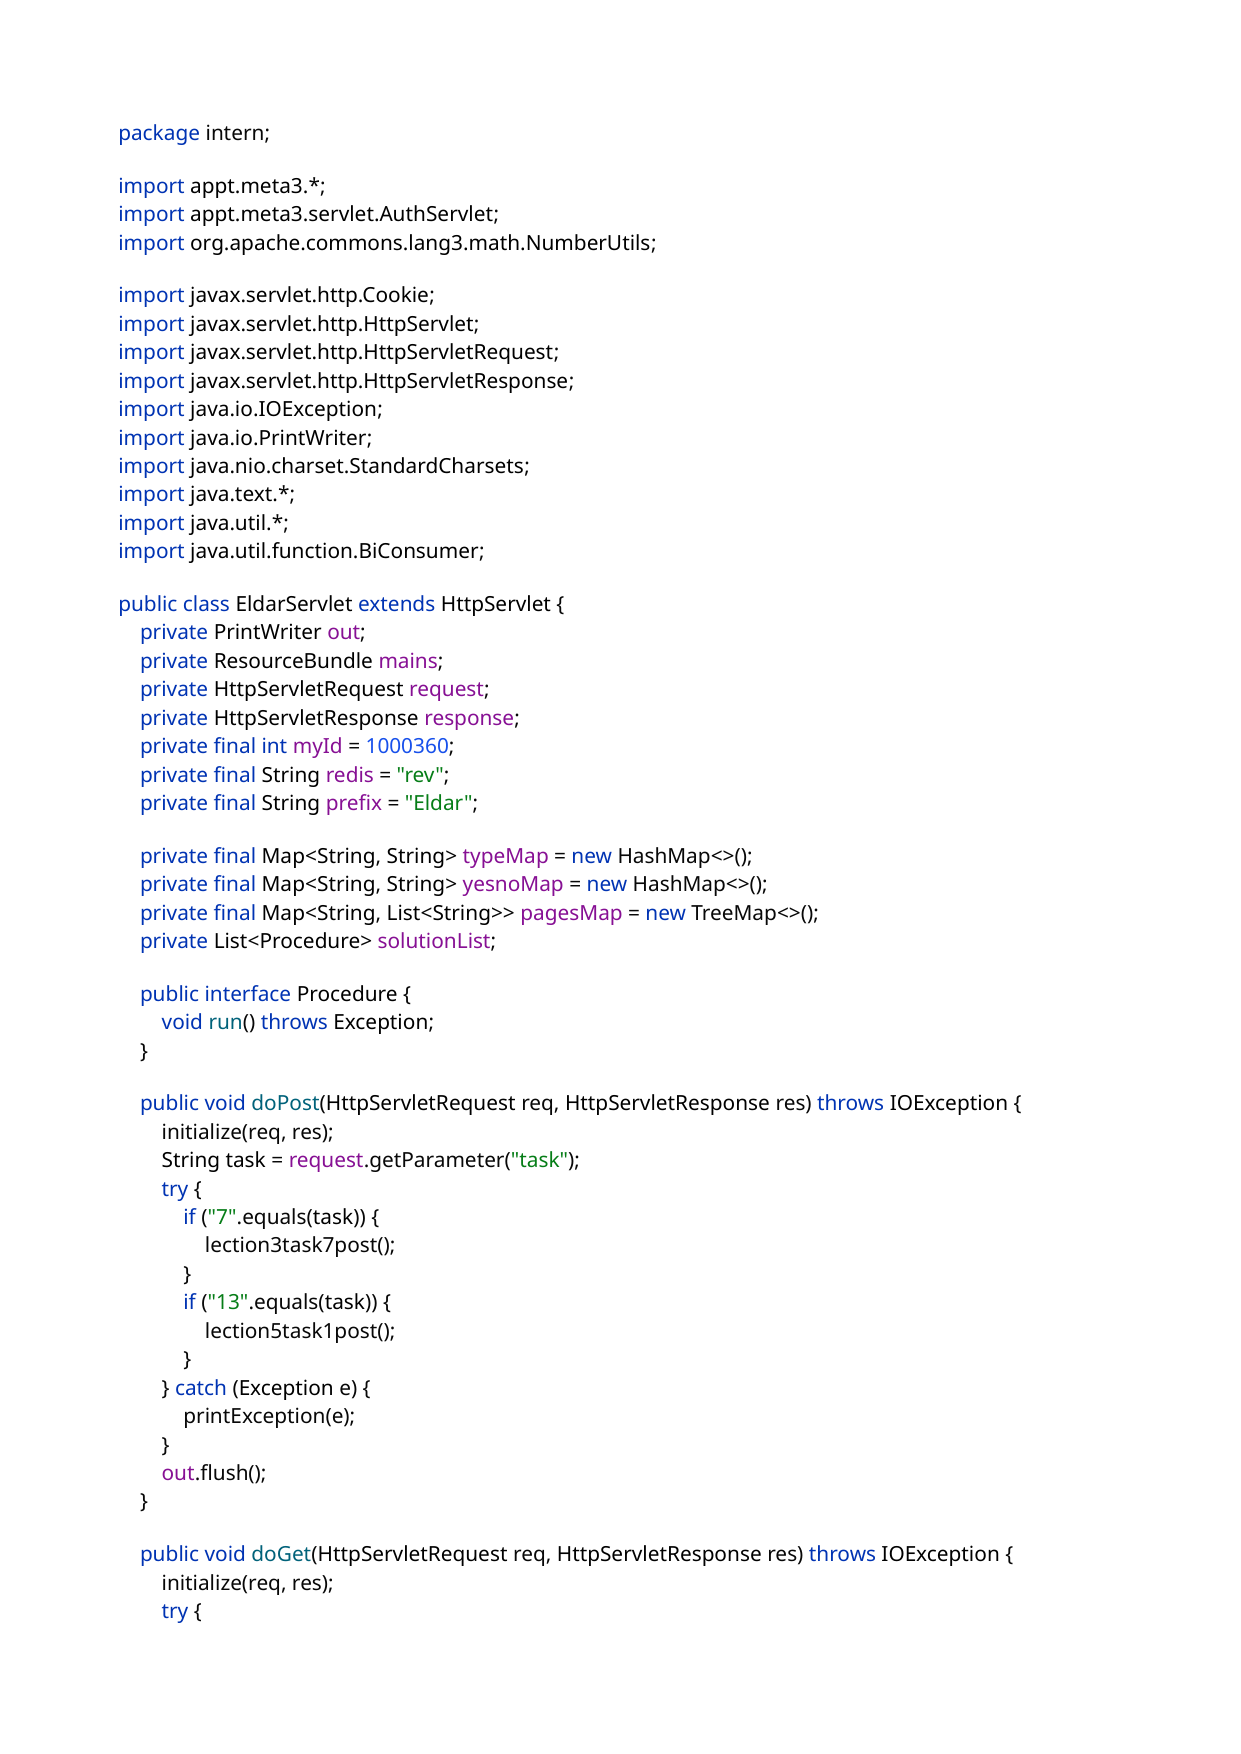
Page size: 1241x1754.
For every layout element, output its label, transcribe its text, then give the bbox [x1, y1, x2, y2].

text package intern; import appt.meta3.*; import appt.meta3.servlet.AuthServlet; import org.apache.commons.lang3.math.NumberUtils; import javax.servlet.http.Cookie; import javax.servlet.http.HttpServlet; import javax.servlet.http.HttpServletRequest; import javax.servlet.http.HttpServletResponse; import java.io.IOException; import java.io.PrintWriter; import java.nio.charset.StandardCharsets; import java.text.*; import java.util.*; import java.util.function.BiConsumer; public class EldarServlet extends HttpServlet { private PrintWriter out; private ResourceBundle mains; private HttpServletRequest request; private HttpServletResponse response; private final int myId = 1000360; private final String redis = "rev"; private final String prefix = "Eldar"; private final Map<String, String> typeMap = new HashMap<>(); private final Map<String, String> yesnoMap = new HashMap<>(); private final Map<String, List<String>> pagesMap = new TreeMap<>(); private List<Procedure> solutionList; public interface Procedure { void run() throws Exception; } public void doPost(HttpServletRequest req, HttpServletResponse res) throws IOException { initialize(req, res); String task = request.getParameter("task"); try { if ("7".equals(task)) { lection3task7post(); } if ("13".equals(task)) { lection5task1post(); } } catch (Exception e) { printException(e); } out.flush(); } public void doGet(HttpServletRequest req, HttpServletResponse res) throws IOException { initialize(req, res); try { [118, 118, 1122, 1624]
